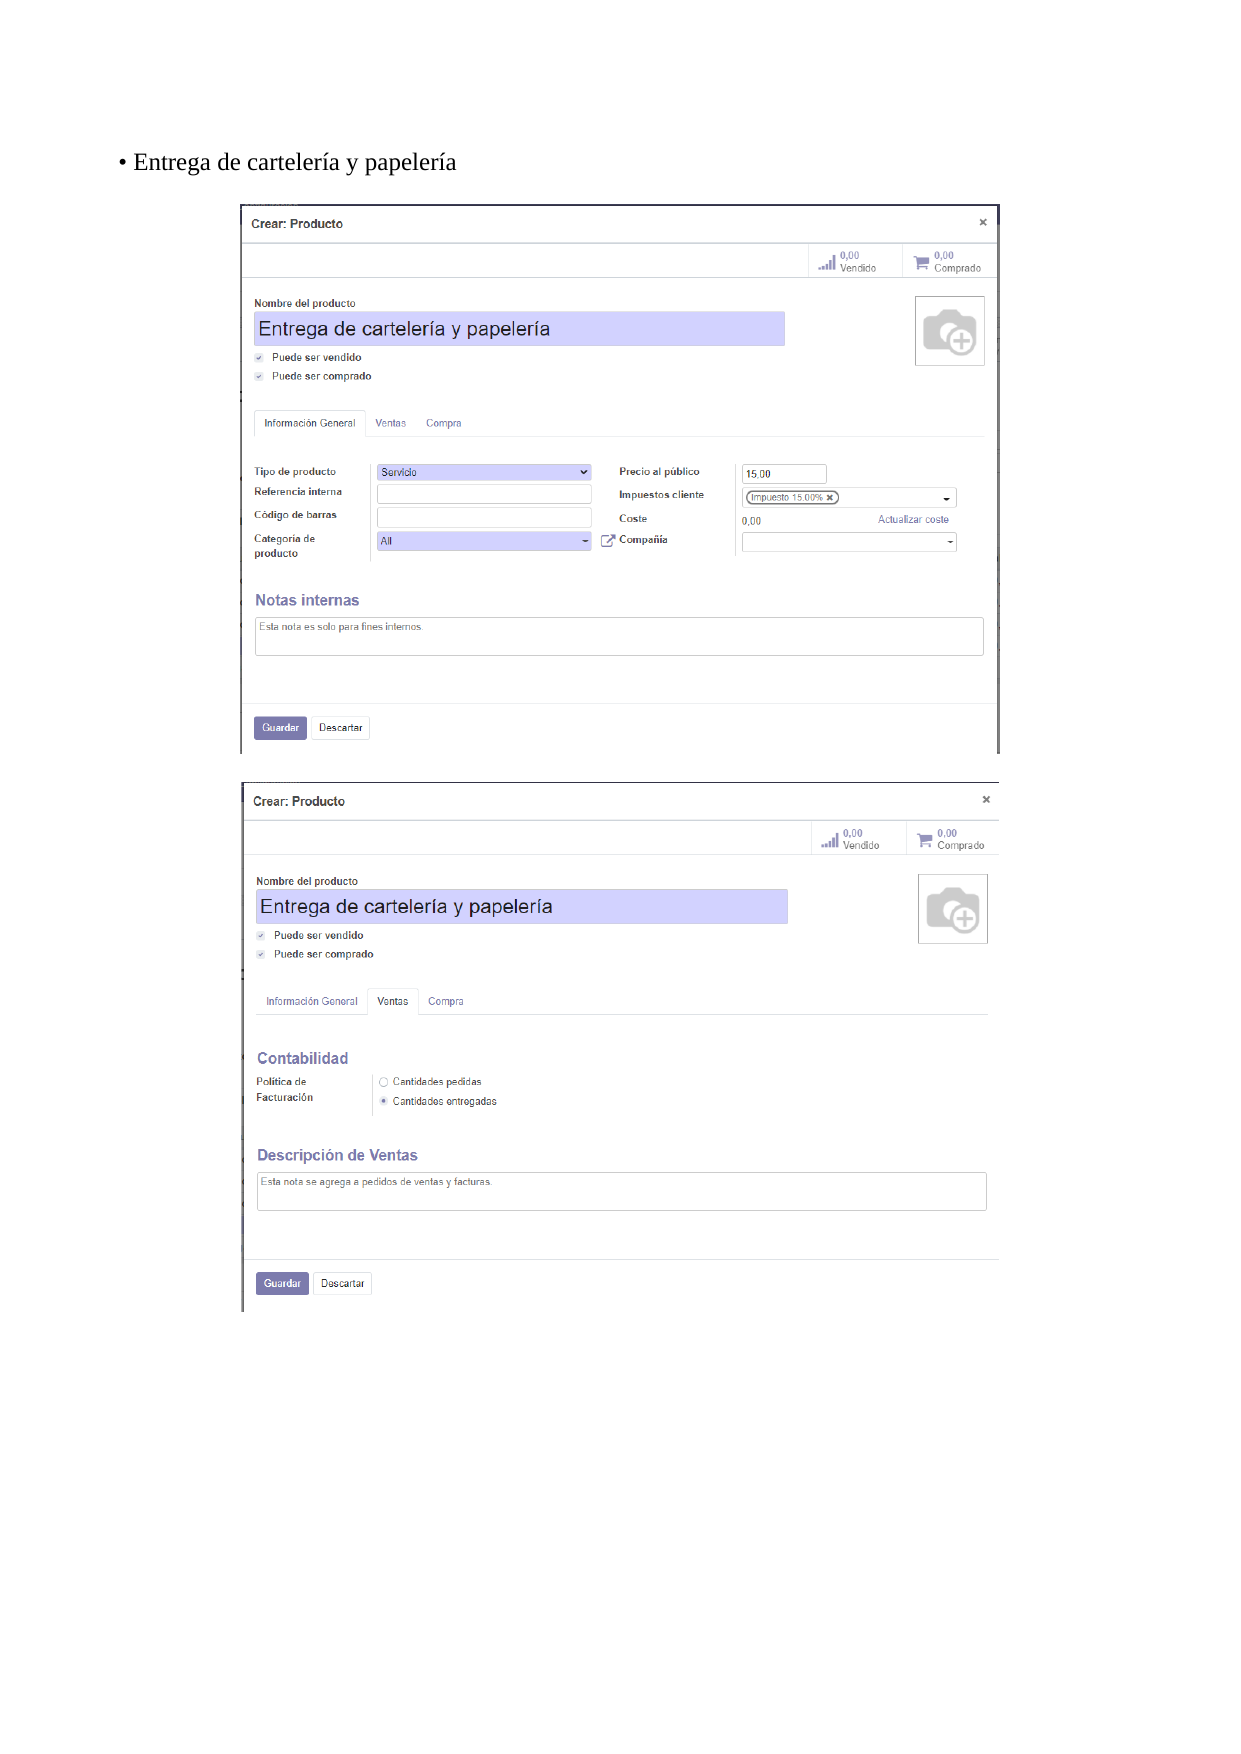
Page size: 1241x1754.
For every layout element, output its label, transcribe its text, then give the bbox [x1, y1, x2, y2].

picture [241, 782, 999, 1312]
text • Entrega de cartelería y papelería [118, 147, 1122, 176]
picture [240, 204, 1000, 754]
